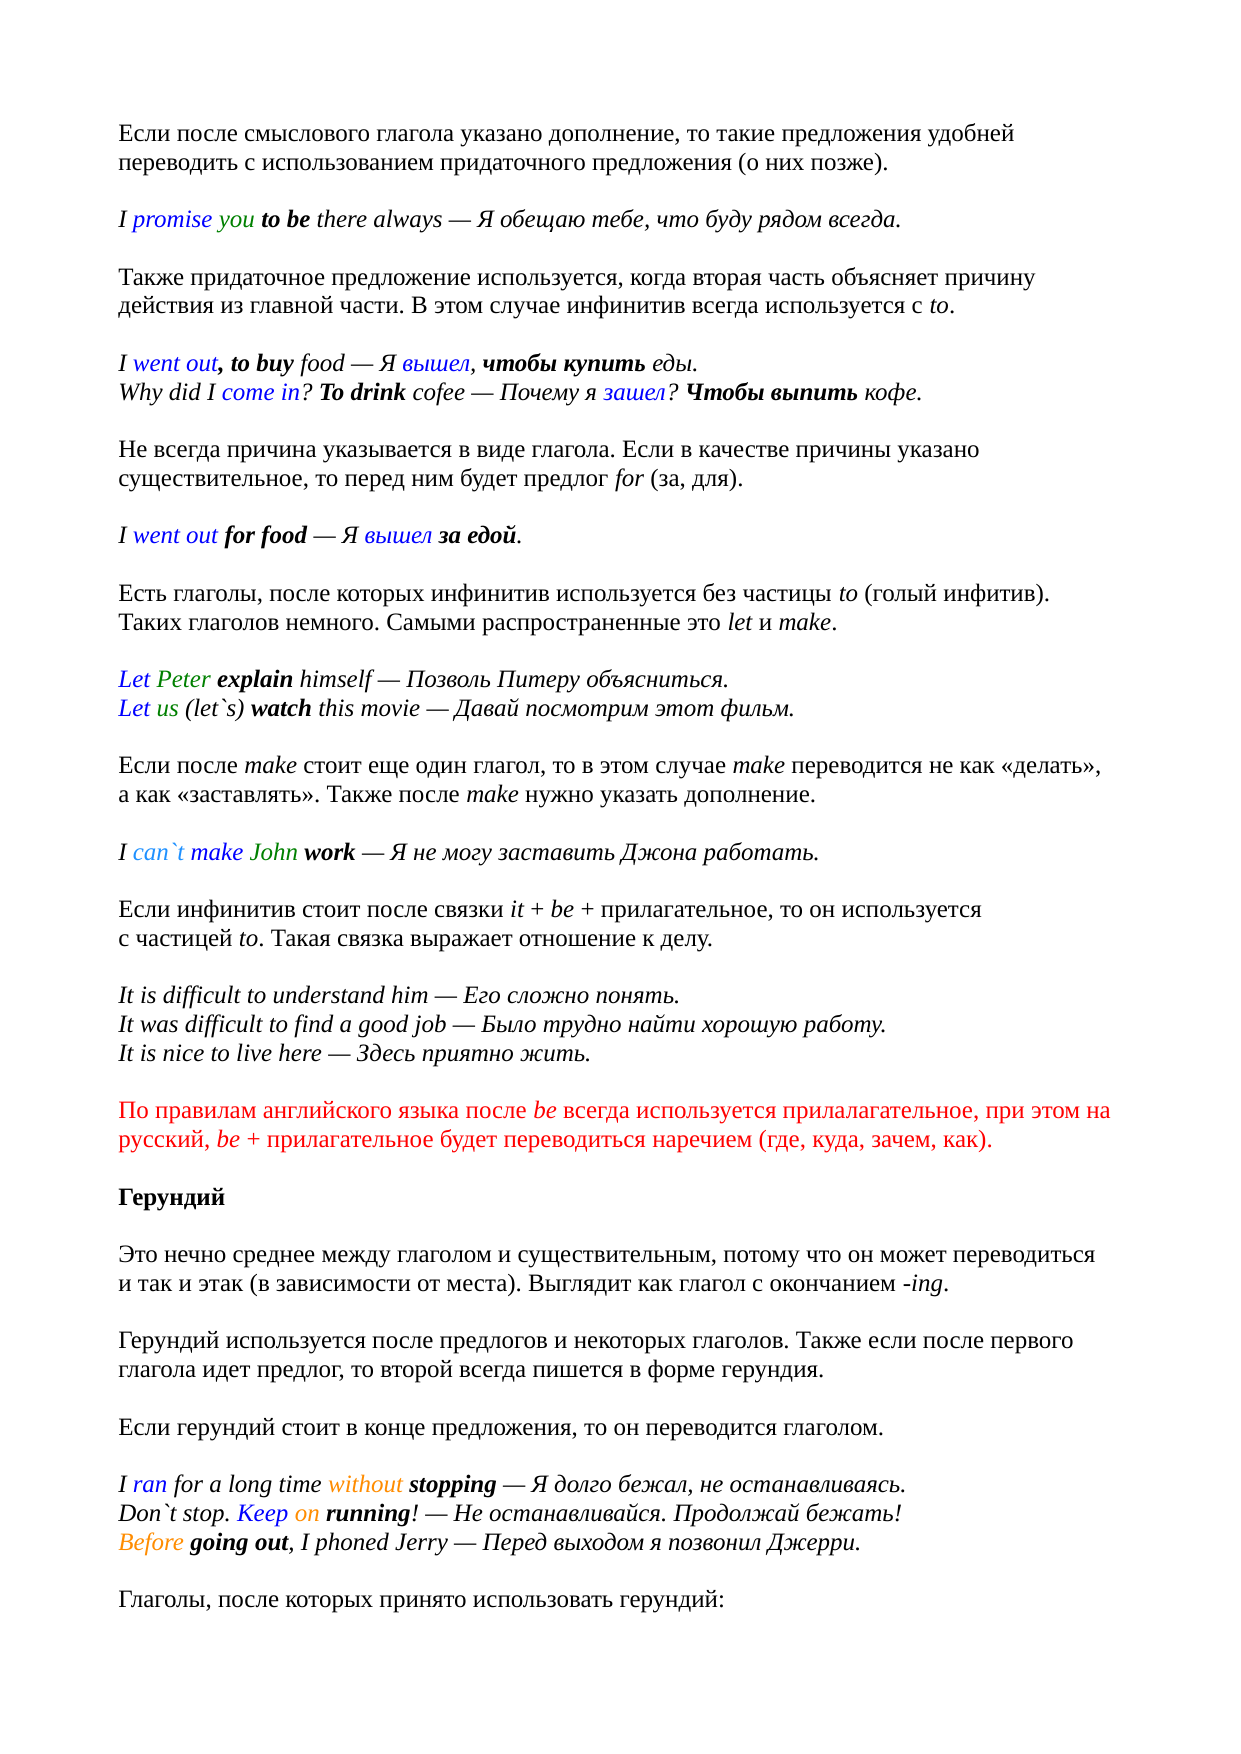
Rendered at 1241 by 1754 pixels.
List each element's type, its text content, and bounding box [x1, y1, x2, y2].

text с частицей to. Такая связка выражает отношение к делу. [118, 923, 1122, 952]
text а как «заставлять». Также после make нужно указать дополнение. [118, 779, 1122, 808]
text It is difficult to understand him — Его сложно понять. [118, 981, 1122, 1009]
text Есть глаголы, после которых инфинитив используется без частицы to (голый инфитив). [118, 578, 1122, 607]
text Let Peter explain himself — Позволь Питеру объясниться. [118, 664, 1122, 693]
text Let us (let`s) watch this movie — Давай посмотрим этот фильм. [118, 693, 1122, 722]
text Если герундий стоит в конце предложения, то он переводится глаголом. [118, 1412, 1122, 1441]
text Не всегда причина указывается в виде глагола. Если в качестве причины указано существительное, то перед ним будет предлог for (за, для). [118, 434, 1122, 492]
text Также придаточное предложение используется, когда вторая часть объясняет причину действия из главной части. В этом случае инфинитив всегда используется с to. [118, 262, 1122, 319]
text Если после make стоит еще один глагол, то в этом случае make переводится не как «делать», [118, 751, 1122, 779]
text I promise you to be there always — Я обещаю тебе, что буду рядом всегда. [118, 204, 1122, 233]
text I went out for food — Я вышел за едой. [118, 521, 1122, 549]
text Герундий используется после предлогов и некоторых глаголов. Также если после первого глагола идет предлог, то второй всегда пишется в форме герундия. [118, 1326, 1122, 1383]
text Why did I come in? To drink cofee — Почему я зашел? Чтобы выпить кофе. [118, 377, 1122, 406]
text и так и этак (в зависимости от места). Выглядит как глагол c окончанием -ing. [118, 1268, 1122, 1297]
text I ran for a long time without stopping — Я долго бежал, не останавливаясь. [118, 1469, 1122, 1498]
text Before going out, I phoned Jerry — Перед выходом я позвонил Джерри. [118, 1527, 1122, 1556]
text I went out, to buy food — Я вышел, чтобы купить еды. [118, 348, 1122, 377]
text It was difficult to find a good job — Было трудно найти хорошую работу. [118, 1009, 1122, 1038]
text Это нечно среднее между глаголом и существительным, потому что он может переводиться [118, 1239, 1122, 1268]
text Don`t stop. Keep on running! — Не останавливайся. Продолжай бежать! [118, 1498, 1122, 1527]
text It is nice to live here — Здесь приятно жить. [118, 1038, 1122, 1067]
text Если после смыслового глагола указано дополнение, то такие предложения удобней переводить с использованием придаточного предложения (о них позже). [118, 118, 1122, 176]
text Глаголы, после которых принято использовать герундий: [118, 1584, 1122, 1613]
text По правилам английского языка после be всегда используется прилалагательное, при этом на русский, be + прилагательное будет переводиться наречием (где, куда, зачем, как). [118, 1096, 1122, 1153]
text I can`t make John work — Я не могу заставить Джона работать. [118, 837, 1122, 866]
text Если инфинитив стоит после связки it + be + прилагательное, то он используется [118, 894, 1122, 923]
text Таких глаголов немного. Самыми распространенные это let и make. [118, 607, 1122, 636]
text Герундий [118, 1182, 1122, 1211]
